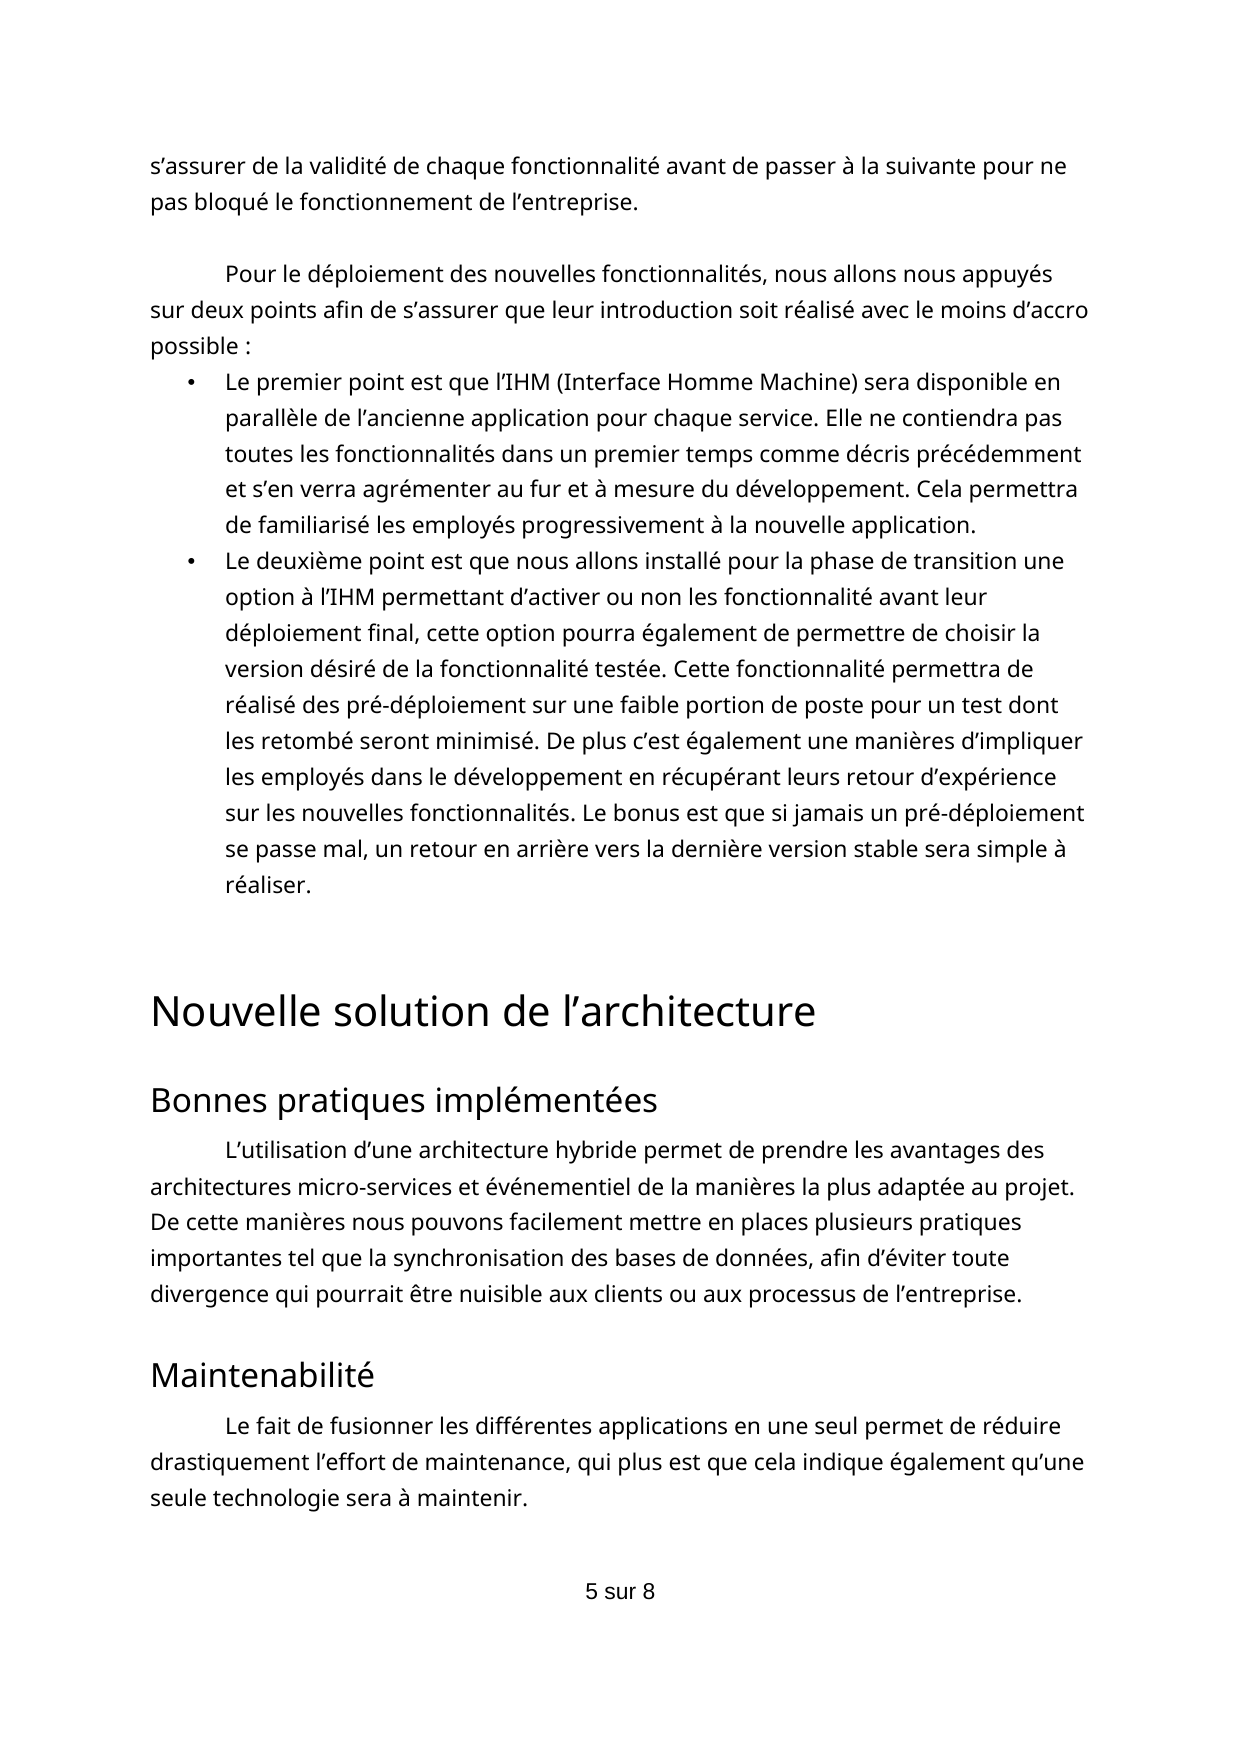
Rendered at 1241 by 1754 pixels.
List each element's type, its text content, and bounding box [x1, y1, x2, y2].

text Le fait de fusionner les différentes applications en une seul permet de réduire drastiquement l’effort de maintenance, qui plus est que cela indique également qu’une seule technologie sera à maintenir. [150, 1409, 1090, 1513]
text L’utilisation d’une architecture hybride permet de prendre les avantages des architectures micro-services et événementiel de la manières la plus adaptée au projet. De cette manières nous pouvons facilement mettre en places plusieurs pratiques importantes tel que la synchronisation des bases de données, afin d’éviter toute divergence qui pourrait être nuisible aux clients ou aux processus de l’entreprise. [150, 1134, 1090, 1309]
text s’assurer de la validité de chaque fonctionnalité avant de passer à la suivante pour ne pas bloqué le fonctionnement de l’entreprise. [150, 150, 1090, 217]
subtitle Bonnes pratiques implémentées [150, 1077, 1090, 1122]
subtitle Maintenabilité [150, 1352, 1090, 1397]
list Le deuxième point est que nous allons installé pour la phase de transition une option à l’IHM permettant d’activer ou non les fonctionnalité avant leur déploiement final, cette option pourra également de permettre de choisir la version désiré de la fonctionnalité testée. Cette fonctionnalité permettra de réalisé des pré-déploiement sur une faible portion de poste pour un test dont les retombé seront minimisé. De plus c’est également une manières d’impliquer les employés dans le développement en récupérant leurs retour d’expérience sur les nouvelles fonctionnalités. Le bonus est que si jamais un pré-déploiement se passe mal, un retour en arrière vers la dernière version stable sera simple à réaliser. [187, 545, 1090, 900]
text Pour le déploiement des nouvelles fonctionnalités, nous allons nous appuyés sur deux points afin de s’assurer que leur introduction soit réalisé avec le moins d’accro possible : [150, 258, 1090, 361]
list Le premier point est que l’IHM (Interface Homme Machine) sera disponible en parallèle de l’ancienne application pour chaque service. Elle ne contiendra pas toutes les fonctionnalités dans un premier temps comme décris précédemment et s’en verra agrémenter au fur et à mesure du développement. Cela permettra de familiarisé les employés progressivement à la nouvelle application. [187, 366, 1090, 541]
subtitle Nouvelle solution de l’architecture [150, 982, 1090, 1039]
